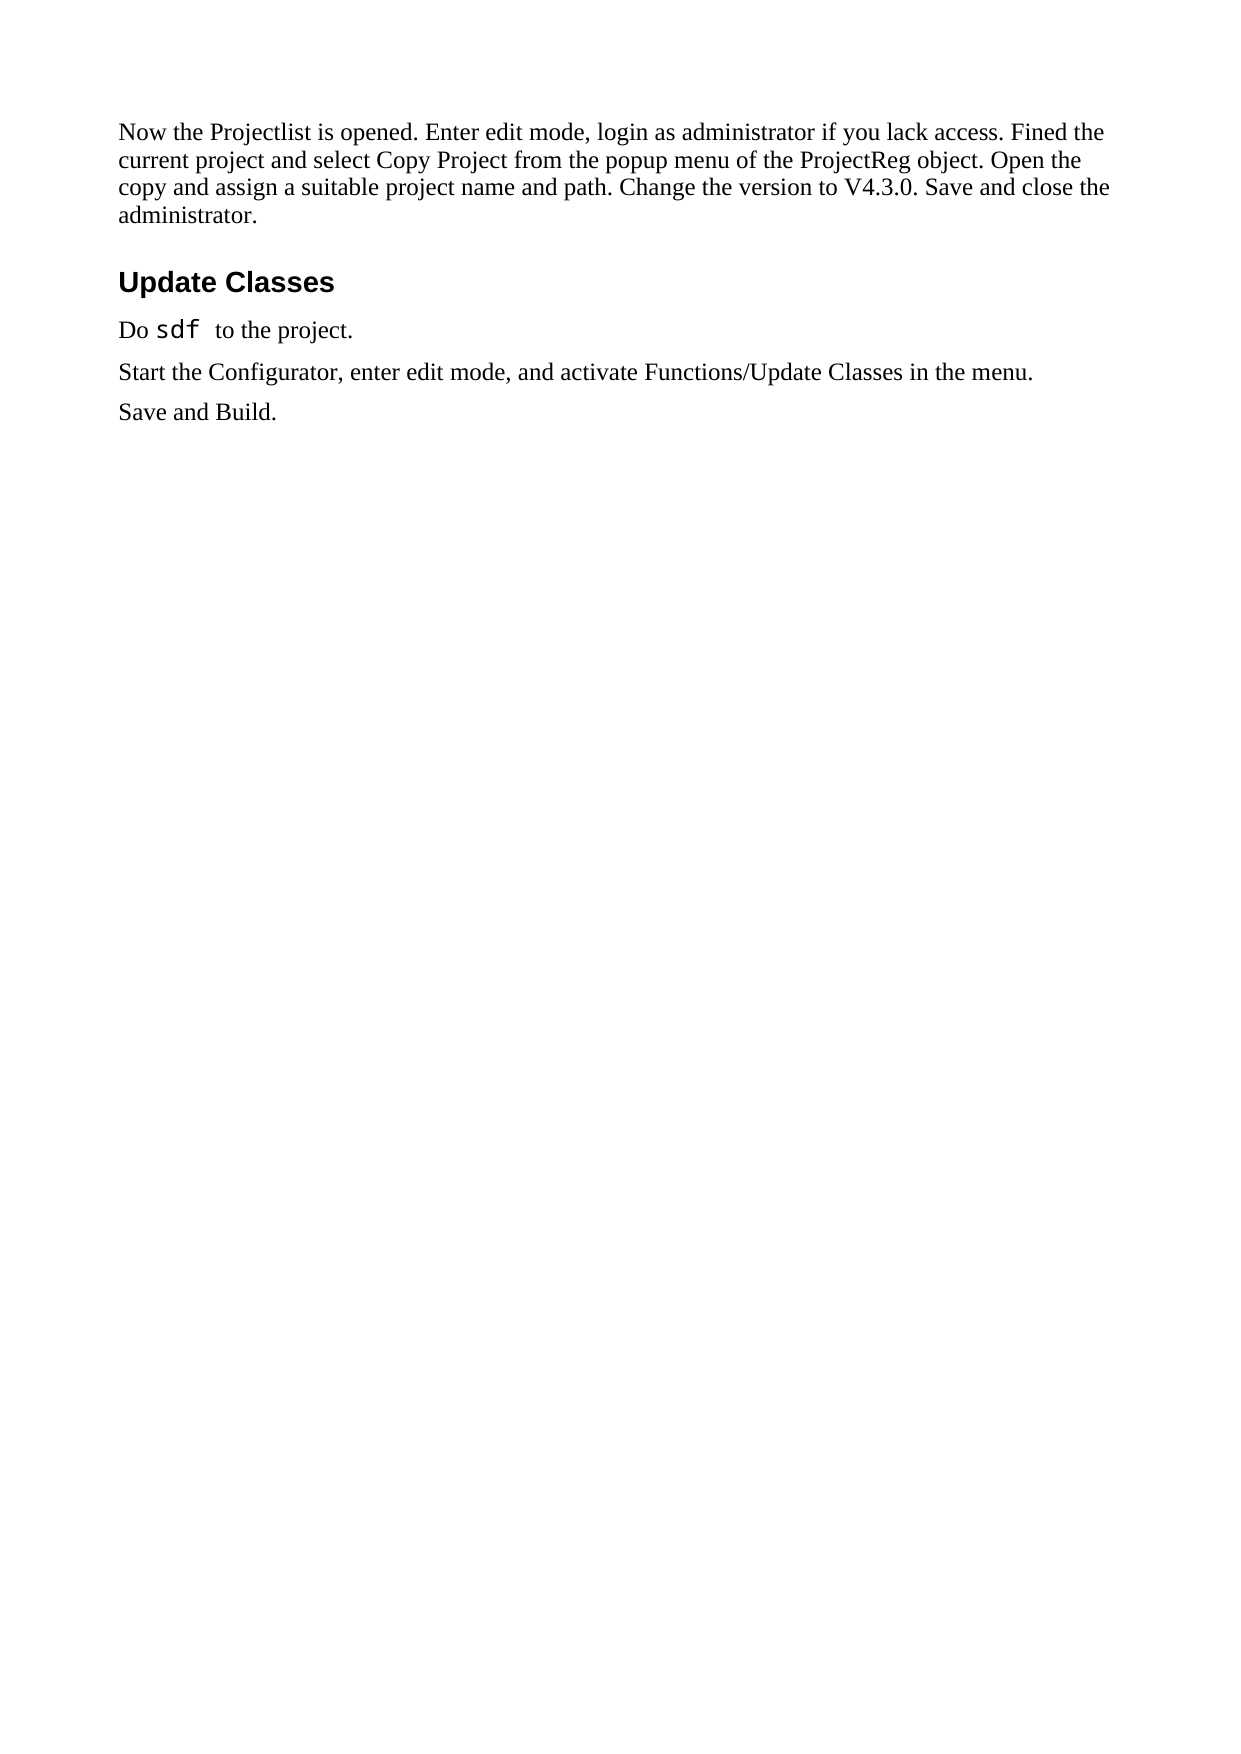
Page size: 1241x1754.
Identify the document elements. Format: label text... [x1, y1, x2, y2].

text Do sdf to the project. [118, 312, 1122, 346]
text Now the Projectlist is opened. Enter edit mode, login as administrator if you lack access. Fined the current project and select Copy Project from the popup menu of the ProjectReg object. Open the copy and assign a suitable project name and path. Change the version to V4.3.0. Save and close the administrator. [118, 118, 1122, 229]
text Save and Build. [118, 398, 1122, 426]
text Start the Configurator, enter edit mode, and activate Functions/Update Classes in the menu. [118, 358, 1122, 386]
subtitle Update Classes [118, 266, 1122, 299]
